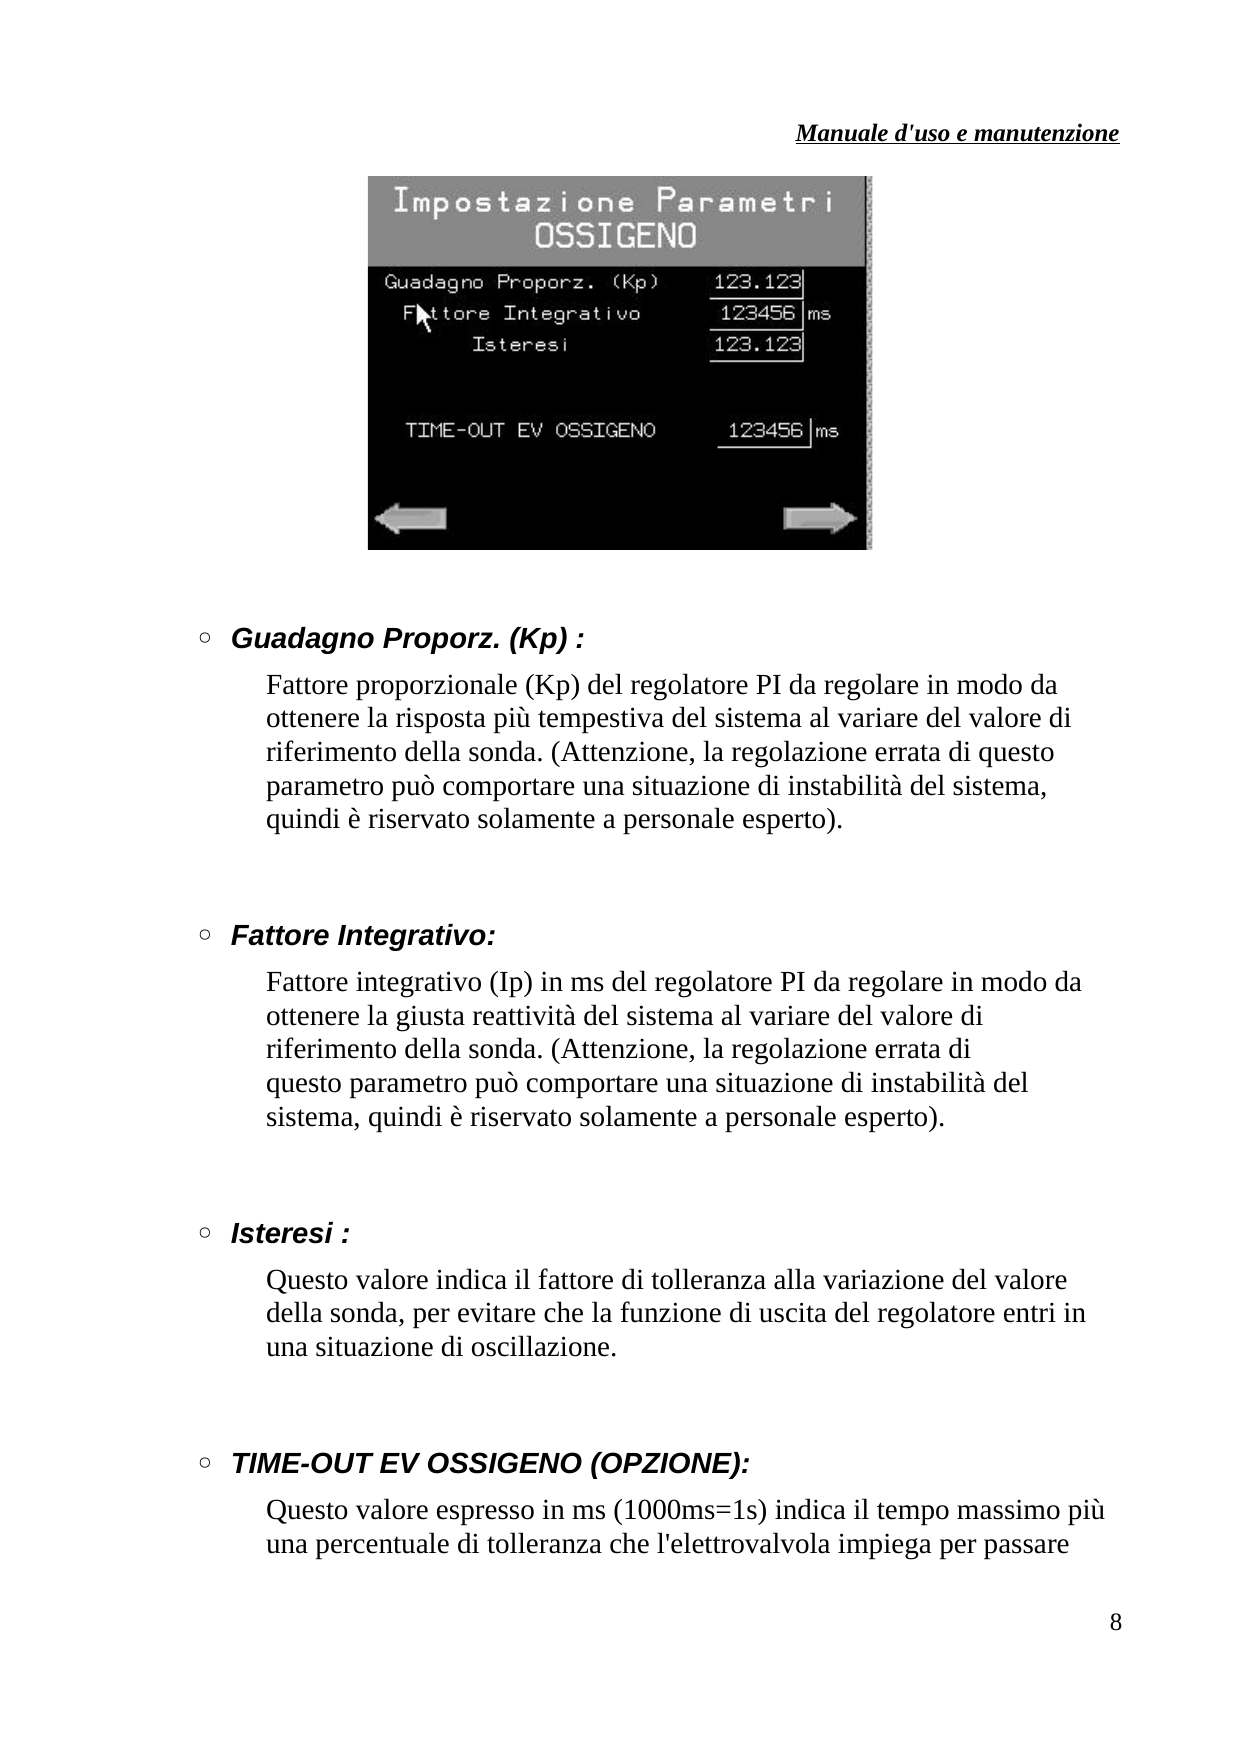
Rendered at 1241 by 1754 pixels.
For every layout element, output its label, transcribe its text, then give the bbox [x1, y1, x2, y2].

text Fattore proporzionale (Kp) del regolatore PI da regolare in modo da ottenere la risposta più tempestiva del sistema al variare del valore di riferimento della sonda. (Attenzione, la regolazione errata di questo parametro può comportare una situazione di instabilità del sistema, quindi è riservato solamente a personale esperto). [118, 667, 1122, 835]
picture [367, 176, 873, 550]
text Fattore integrativo (Ip) in ms del regolatore PI da regolare in modo da ottenere la giusta reattività del sistema al variare del valore di riferimento della sonda. (Attenzione, la regolazione errata di questo parametro può comportare una situazione di instabilità del sistema, quindi è riservato solamente a personale esperto). [118, 964, 1122, 1132]
subtitle Guadagno Proporz. (Kp) : [193, 621, 1122, 654]
subtitle Fattore Integrativo: [193, 918, 1122, 952]
subtitle Isteresi : [193, 1216, 1122, 1249]
subtitle TIME-OUT EV OSSIGENO (OPZIONE): [193, 1446, 1122, 1480]
text Questo valore espresso in ms (1000ms=1s) indica il tempo massimo più una percentuale di tolleranza che l'elettrovalvola impiega per passare [118, 1492, 1122, 1559]
text Questo valore indica il fattore di tolleranza alla variazione del valore della sonda, per evitare che la funzione di uscita del regolatore entri in una situazione di oscillazione. [118, 1262, 1122, 1363]
